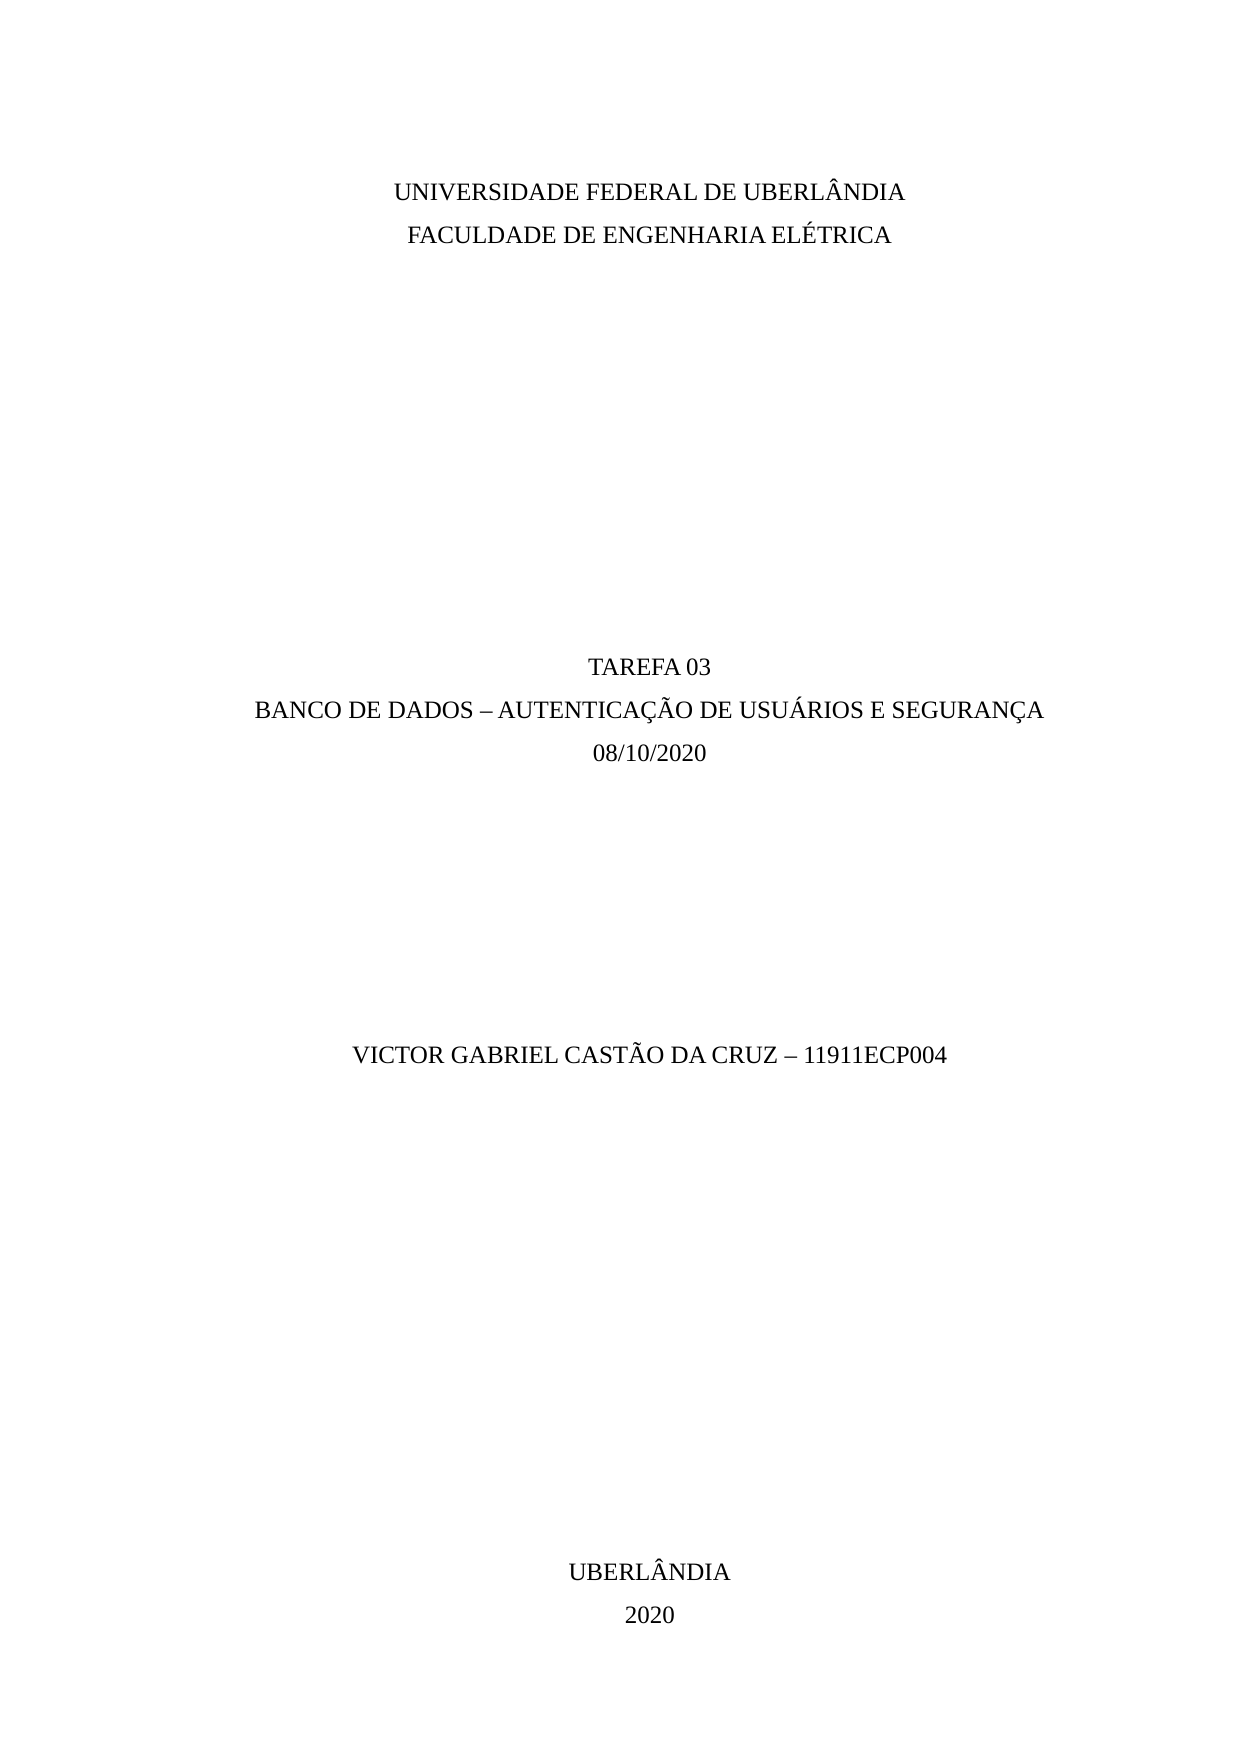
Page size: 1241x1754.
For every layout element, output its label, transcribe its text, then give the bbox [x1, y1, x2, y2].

text UNIVERSIDADE FEDERAL DE UBERLÂNDIA [177, 177, 1122, 206]
text FACULDADE DE ENGENHARIA ELÉTRICA [177, 220, 1122, 249]
text 2020 [177, 1600, 1122, 1629]
text TAREFA 03 [177, 652, 1122, 680]
text UBERLÂNDIA [177, 1557, 1122, 1586]
text BANCO DE DADOS – AUTENTICAÇÃO DE USUÁRIOS E SEGURANÇA [177, 695, 1122, 723]
text VICTOR GABRIEL CASTÃO DA CRUZ – 11911ECP004 [177, 1040, 1122, 1068]
text 08/10/2020 [177, 738, 1122, 767]
